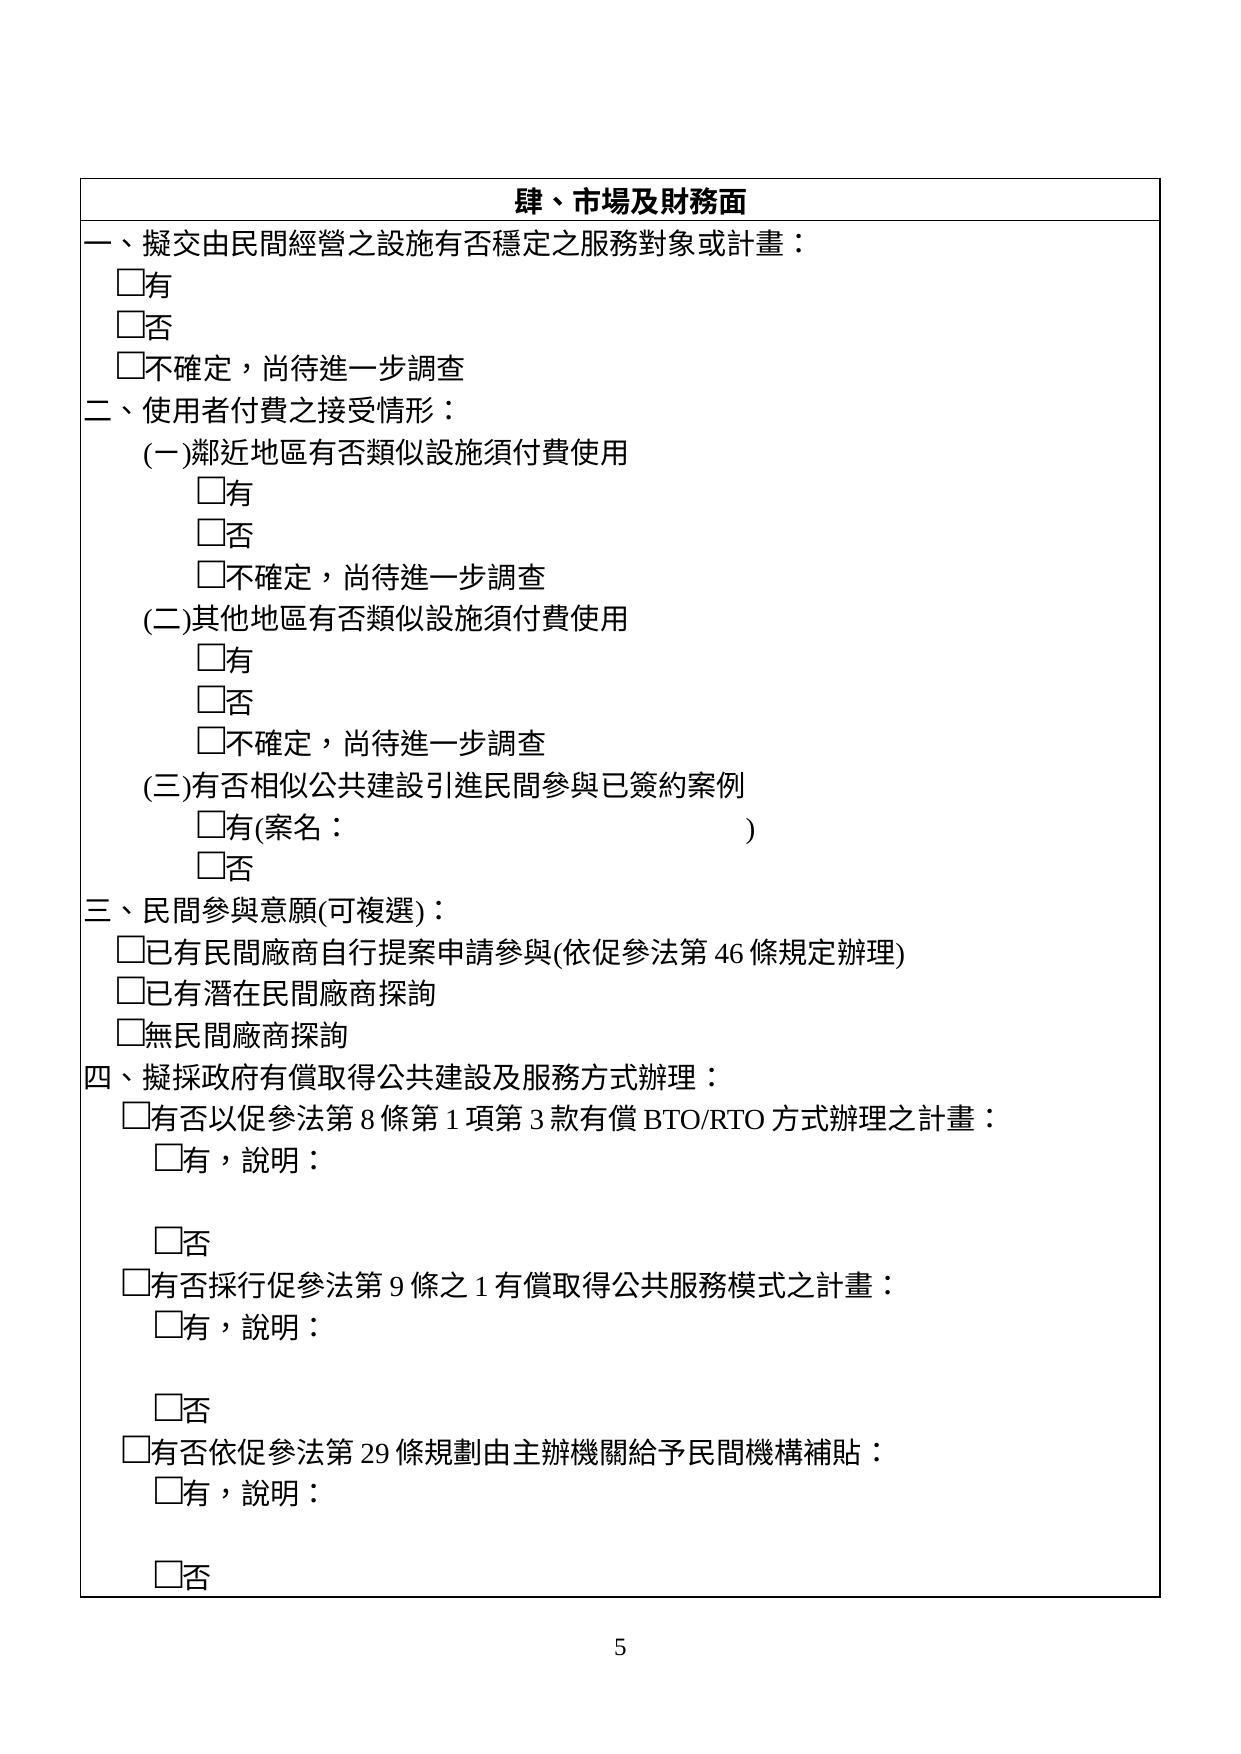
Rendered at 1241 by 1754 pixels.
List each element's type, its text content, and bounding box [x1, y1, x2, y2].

table_cell 擬交由民間經營之設施有否穩定之服務對象或計畫： □有 □否 □不確定，尚待進一步調查 使用者付費之接受情形： (ㄧ)鄰近地區有否類似設施須付費使用 □有 □否 □不確定，尚待進一步調查 (二)其他地區有否類似設施須付費使用 □有 □否 □不確定，尚待進一步調查 (三)有否相似公共建設引進民間參與已簽約案例 □有(案名： ) □否 民間參與意願(可複選)： □已有民間廠商自行提案申請參與(依促參法第46條規定辦理) □已有潛在民間廠商探詢 □無民間廠商探詢 擬採政府有償取得公共建設及服務方式辦理： □有否以促參法第8條第1項第3款有償BTO/RTO方式辦理之計畫： □有，說明： □否 □有否採行促參法第9條之1有償取得公共服務模式之計畫： □有，說明： □否 □有否依促參法第29條規劃由主辦機關給予民間機構補貼： □有，說明： □否 [81, 221, 1159, 1596]
table_header 肆、市場及財務面 [81, 179, 1159, 220]
